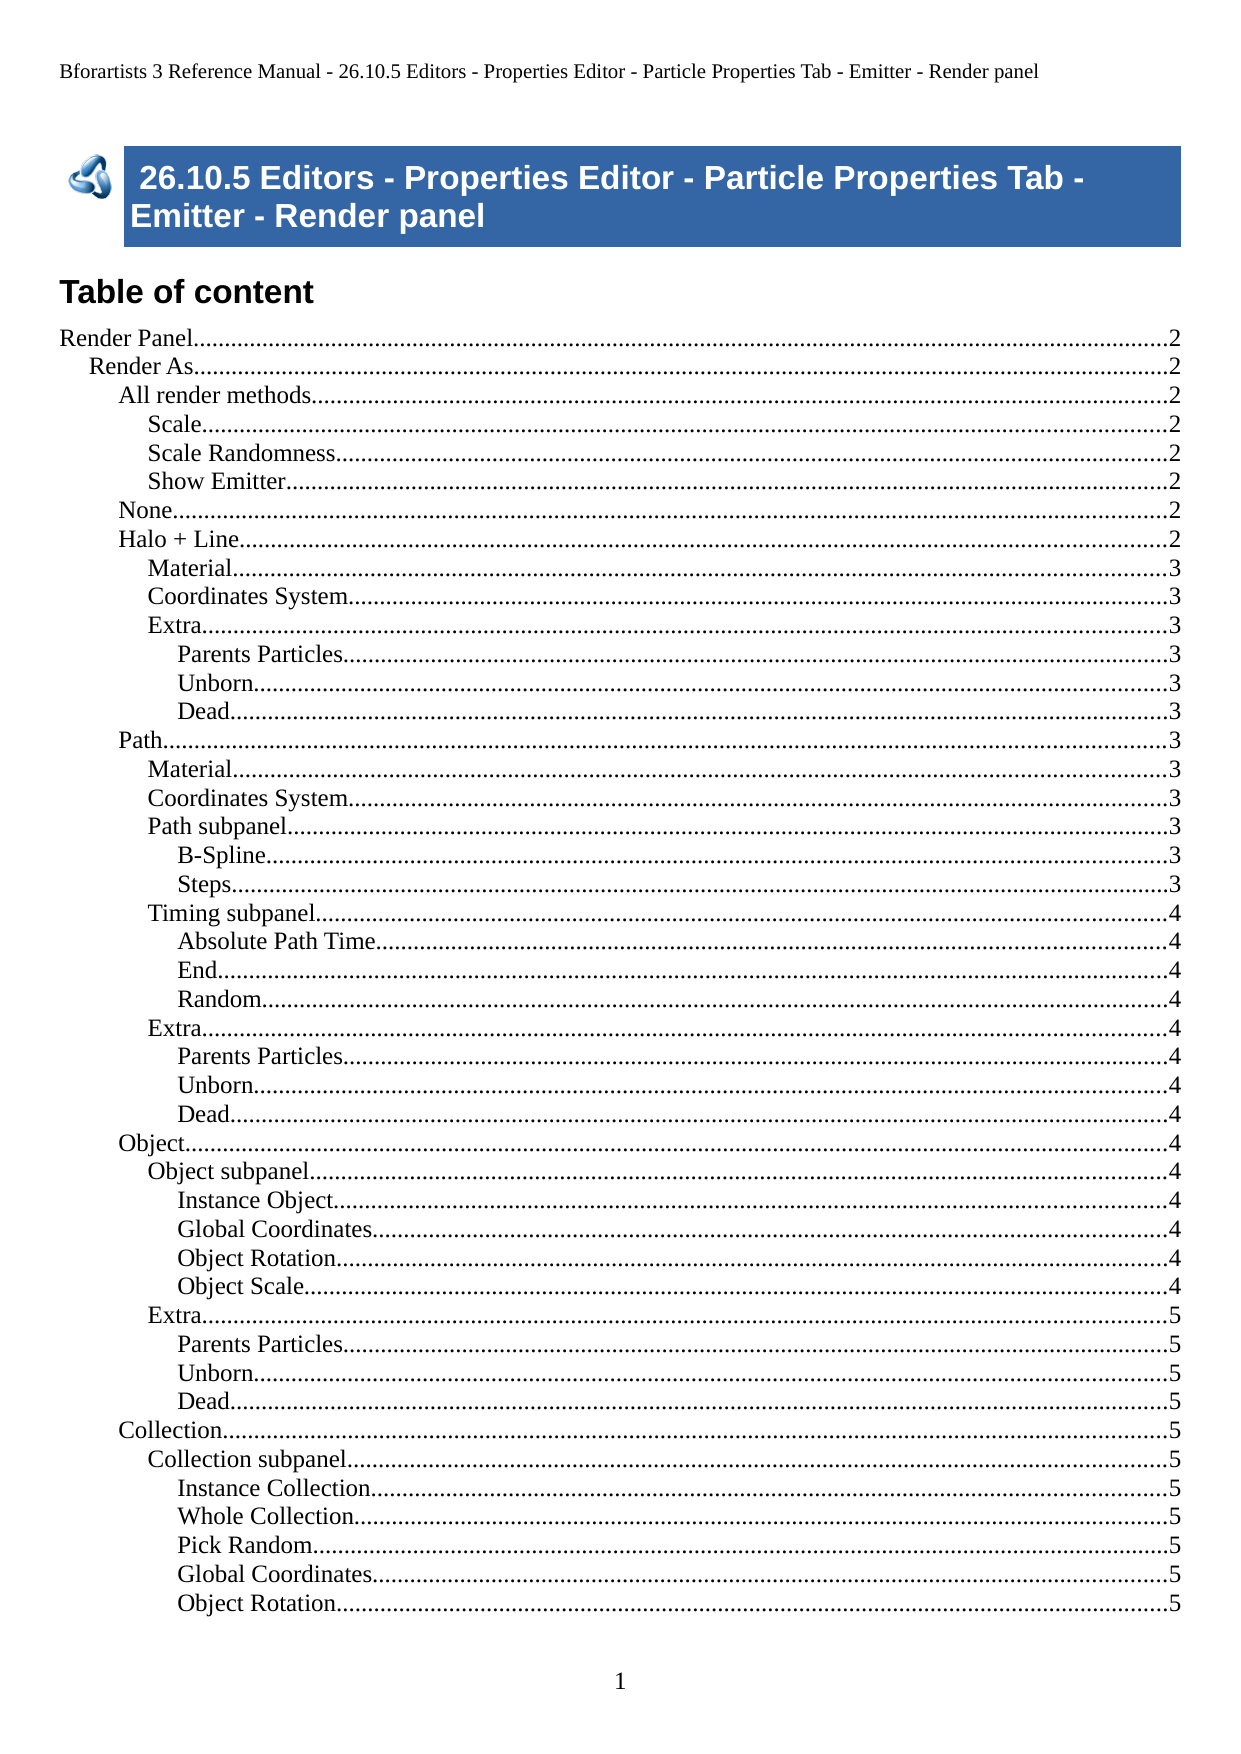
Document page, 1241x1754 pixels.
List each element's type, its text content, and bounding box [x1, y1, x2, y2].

text Whole Collection 5 [177, 1501, 1181, 1530]
text Parents Particles 3 [177, 639, 1181, 668]
text Dead 4 [177, 1099, 1181, 1128]
text Global Coordinates 5 [177, 1559, 1181, 1588]
text Material 3 [147, 553, 1181, 581]
text Extra 5 [147, 1300, 1181, 1329]
text Render Panel 2 [59, 323, 1181, 351]
text Object Scale 4 [177, 1271, 1181, 1300]
text Unborn 3 [177, 668, 1181, 696]
text Parents Particles 4 [177, 1041, 1181, 1070]
table_header [59, 146, 124, 247]
text Instance Object 4 [177, 1185, 1181, 1214]
text Random 4 [177, 984, 1181, 1013]
text Object Rotation 4 [177, 1243, 1181, 1271]
text Halo + Line 2 [118, 524, 1181, 553]
text Unborn 5 [177, 1358, 1181, 1386]
text Instance Collection 5 [177, 1473, 1181, 1501]
text Steps 3 [177, 869, 1181, 898]
text Path subpanel 3 [147, 811, 1181, 840]
text Object 4 [118, 1128, 1181, 1156]
text Coordinates System 3 [147, 581, 1181, 610]
text Object subpanel 4 [147, 1156, 1181, 1185]
text All render methods 2 [118, 380, 1181, 409]
text Pick Random 5 [177, 1530, 1181, 1559]
text Unborn 4 [177, 1070, 1181, 1099]
text Show Emitter 2 [147, 466, 1181, 495]
text Path 3 [118, 725, 1181, 754]
table_header 26.10.5 Editors - Properties Editor - Particle Properties Tab - Emitter - Render panel [124, 146, 1181, 247]
text Parents Particles 5 [177, 1329, 1181, 1358]
text End 4 [177, 955, 1181, 984]
text Extra 3 [147, 610, 1181, 639]
text Timing subpanel 4 [147, 898, 1181, 926]
text Object Rotation 5 [177, 1588, 1181, 1616]
picture [65, 152, 114, 202]
text Render As 2 [88, 351, 1181, 380]
text Dead 5 [177, 1386, 1181, 1415]
text Absolute Path Time 4 [177, 926, 1181, 955]
text Scale 2 [147, 409, 1181, 438]
text Global Coordinates 4 [177, 1214, 1181, 1243]
text Collection subpanel 5 [147, 1444, 1181, 1473]
text Scale Randomness 2 [147, 438, 1181, 466]
subtitle Table of content [59, 272, 1181, 310]
text Collection 5 [118, 1415, 1181, 1444]
text None 2 [118, 495, 1181, 524]
text Extra 4 [147, 1013, 1181, 1041]
text Material 3 [147, 754, 1181, 783]
text B-Spline 3 [177, 840, 1181, 869]
text Coordinates System 3 [147, 783, 1181, 811]
text Dead 3 [177, 696, 1181, 725]
